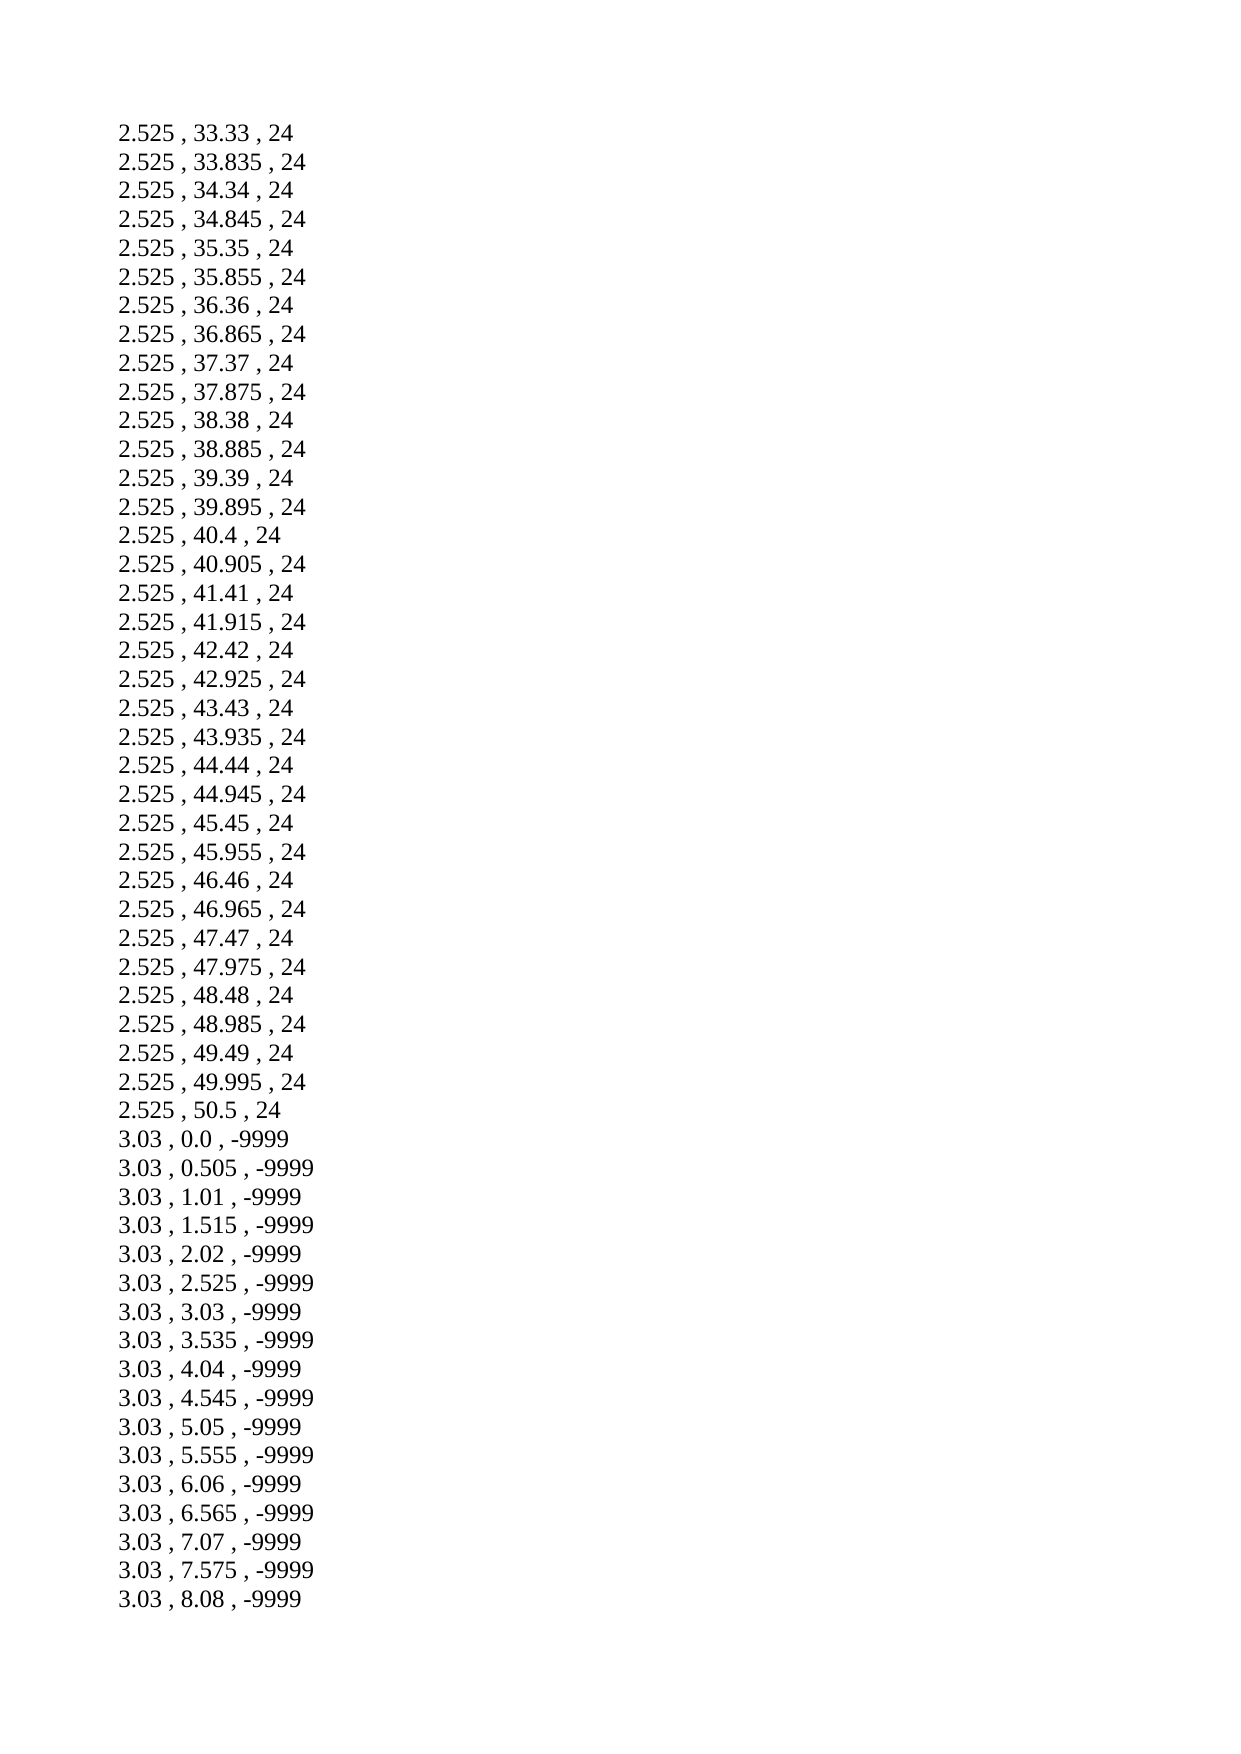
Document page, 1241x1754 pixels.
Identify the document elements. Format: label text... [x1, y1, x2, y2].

text 3.03 , 5.05 , -9999 [118, 1412, 1122, 1441]
text 2.525 , 47.47 , 24 [118, 923, 1122, 952]
text 2.525 , 43.43 , 24 [118, 693, 1122, 722]
text 2.525 , 49.995 , 24 [118, 1067, 1122, 1096]
text 3.03 , 3.03 , -9999 [118, 1297, 1122, 1326]
text 3.03 , 8.08 , -9999 [118, 1584, 1122, 1613]
text 2.525 , 50.5 , 24 [118, 1096, 1122, 1124]
text 2.525 , 40.905 , 24 [118, 549, 1122, 578]
text 3.03 , 6.06 , -9999 [118, 1469, 1122, 1498]
text 2.525 , 47.975 , 24 [118, 952, 1122, 981]
text 3.03 , 0.0 , -9999 [118, 1124, 1122, 1153]
text 2.525 , 35.855 , 24 [118, 262, 1122, 291]
text 3.03 , 3.535 , -9999 [118, 1326, 1122, 1354]
text 2.525 , 48.48 , 24 [118, 981, 1122, 1009]
text 2.525 , 35.35 , 24 [118, 233, 1122, 262]
text 2.525 , 37.37 , 24 [118, 348, 1122, 377]
text 2.525 , 45.955 , 24 [118, 837, 1122, 866]
text 3.03 , 2.525 , -9999 [118, 1268, 1122, 1297]
text 2.525 , 48.985 , 24 [118, 1009, 1122, 1038]
text 2.525 , 39.895 , 24 [118, 492, 1122, 521]
text 2.525 , 34.845 , 24 [118, 204, 1122, 233]
text 3.03 , 7.575 , -9999 [118, 1556, 1122, 1584]
text 2.525 , 46.46 , 24 [118, 866, 1122, 894]
text 3.03 , 4.545 , -9999 [118, 1383, 1122, 1412]
text 2.525 , 39.39 , 24 [118, 463, 1122, 492]
text 3.03 , 2.02 , -9999 [118, 1239, 1122, 1268]
text 2.525 , 40.4 , 24 [118, 521, 1122, 549]
text 2.525 , 49.49 , 24 [118, 1038, 1122, 1067]
text 3.03 , 1.01 , -9999 [118, 1182, 1122, 1211]
text 3.03 , 6.565 , -9999 [118, 1498, 1122, 1527]
text 2.525 , 33.33 , 24 [118, 118, 1122, 147]
text 2.525 , 38.885 , 24 [118, 434, 1122, 463]
text 2.525 , 34.34 , 24 [118, 176, 1122, 204]
text 2.525 , 46.965 , 24 [118, 894, 1122, 923]
text 2.525 , 36.36 , 24 [118, 291, 1122, 319]
text 2.525 , 42.925 , 24 [118, 664, 1122, 693]
text 2.525 , 42.42 , 24 [118, 636, 1122, 664]
text 2.525 , 43.935 , 24 [118, 722, 1122, 751]
text 3.03 , 1.515 , -9999 [118, 1211, 1122, 1239]
text 3.03 , 0.505 , -9999 [118, 1153, 1122, 1182]
text 2.525 , 37.875 , 24 [118, 377, 1122, 406]
text 3.03 , 5.555 , -9999 [118, 1441, 1122, 1469]
text 2.525 , 41.915 , 24 [118, 607, 1122, 636]
text 2.525 , 33.835 , 24 [118, 147, 1122, 176]
text 2.525 , 36.865 , 24 [118, 319, 1122, 348]
text 3.03 , 4.04 , -9999 [118, 1354, 1122, 1383]
text 2.525 , 44.945 , 24 [118, 779, 1122, 808]
text 2.525 , 44.44 , 24 [118, 751, 1122, 779]
text 2.525 , 38.38 , 24 [118, 406, 1122, 434]
text 2.525 , 41.41 , 24 [118, 578, 1122, 607]
text 2.525 , 45.45 , 24 [118, 808, 1122, 837]
text 3.03 , 7.07 , -9999 [118, 1527, 1122, 1556]
